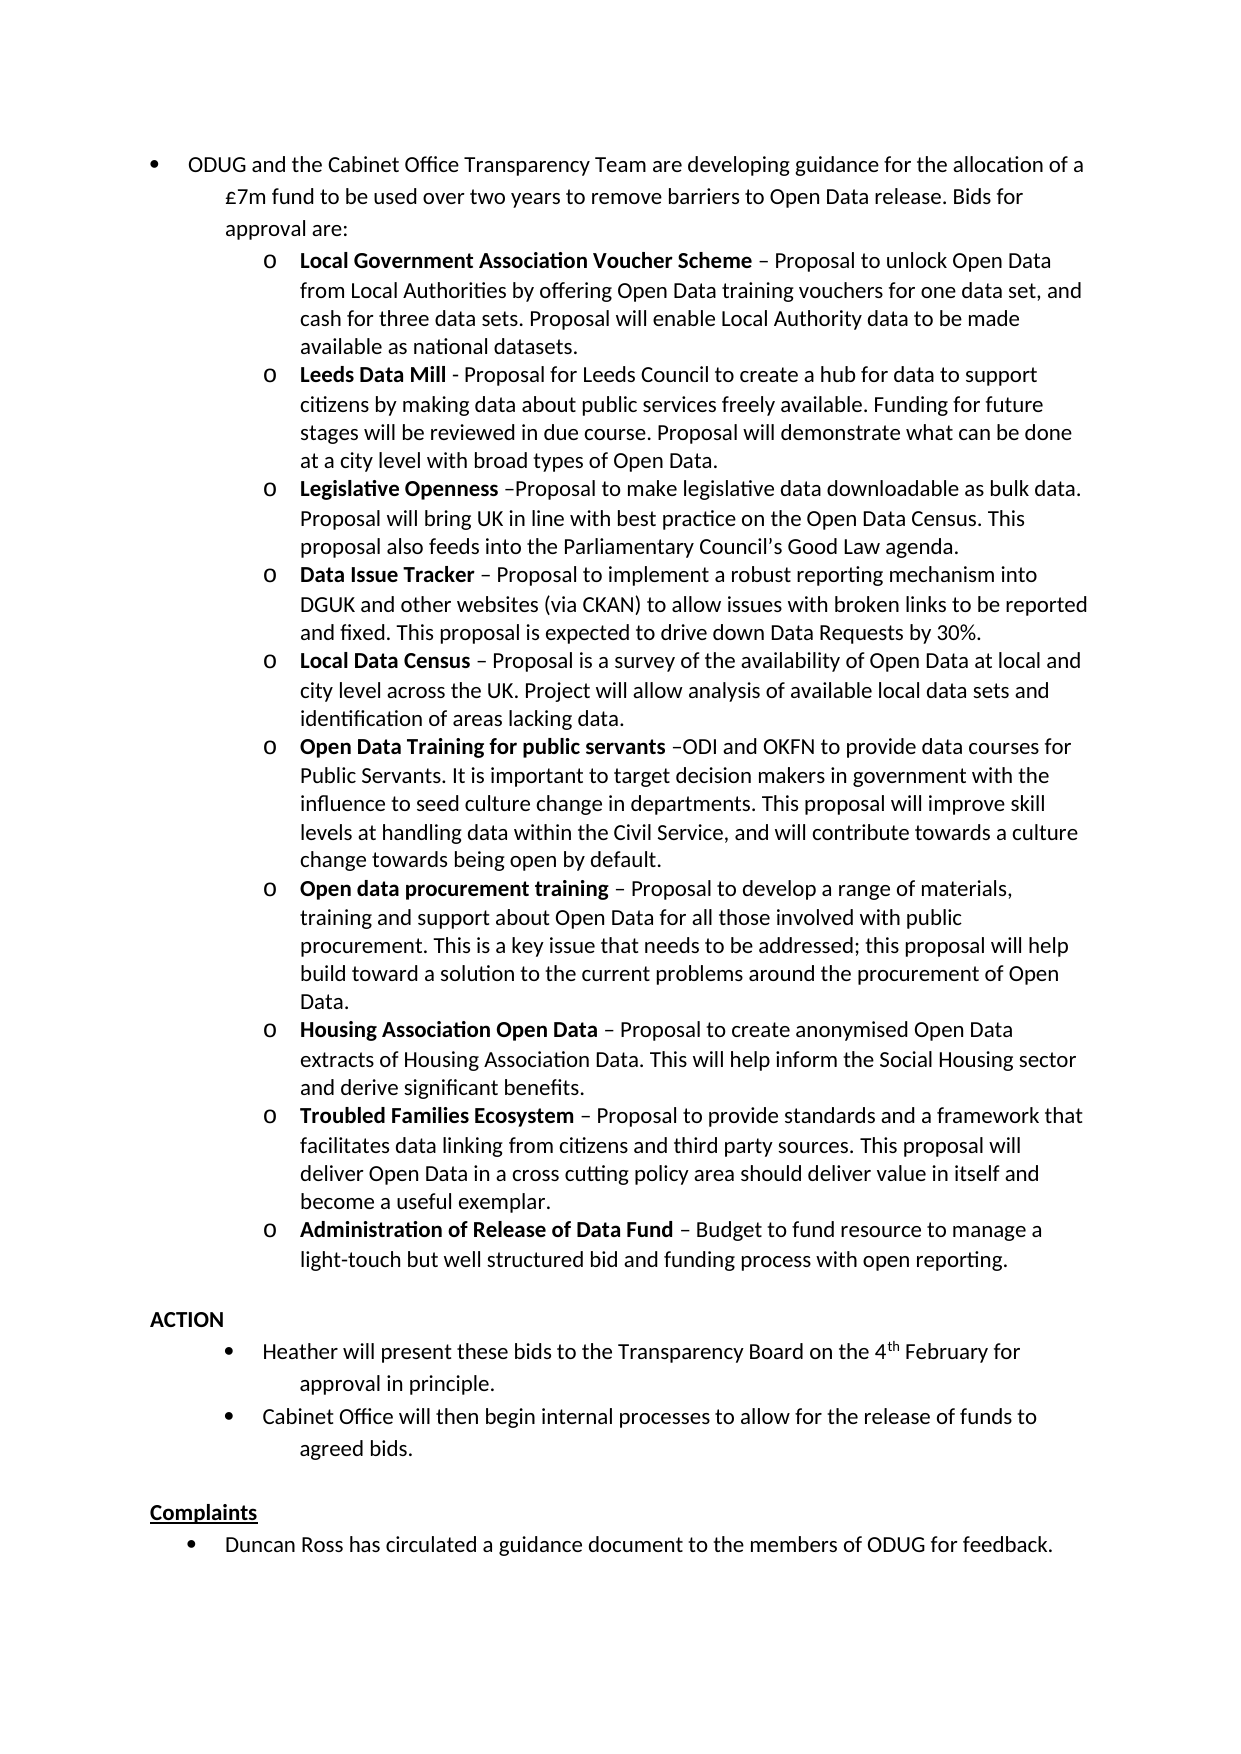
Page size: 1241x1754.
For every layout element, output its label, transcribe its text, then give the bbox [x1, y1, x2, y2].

list Data Issue Tracker – Proposal to implement a robust reporting mechanism into DGUK and other websites (via CKAN) to allow issues with broken links to be reported and fixed. This proposal is expected to drive down Data Requests by 30%. [262, 560, 1090, 646]
list Open Data Training for public servants –ODI and OKFN to provide data courses for Public Servants. It is important to target decision makers in government with the influence to seed culture change in departments. This proposal will improve skill levels at handling data within the Civil Service, and will contribute towards a culture change towards being open by default. [262, 732, 1090, 874]
list Troubled Families Ecosystem – Proposal to provide standards and a framework that facilitates data linking from citizens and third party sources. This proposal will deliver Open Data in a cross cutting policy area should deliver value in itself and become a useful exemplar. [262, 1101, 1090, 1215]
list Local Data Census – Proposal is a survey of the availability of Open Data at local and city level across the UK. Project will allow analysis of available local data sets and identification of areas lacking data. [262, 646, 1090, 732]
text ACTION [150, 1305, 1090, 1333]
list Administration of Release of Data Fund – Budget to fund resource to manage a light-touch but well structured bid and funding process with open reporting. [262, 1215, 1090, 1273]
list Leeds Data Mill - Proposal for Leeds Council to create a hub for data to support citizens by making data about public services freely available. Funding for future stages will be reviewed in due course. Proposal will demonstrate what can be done at a city level with broad types of Open Data. [262, 360, 1090, 474]
text Complaints [150, 1498, 1090, 1526]
list Heather will present these bids to the Transparency Board on the 4th February for approval in principle. [225, 1337, 1090, 1398]
list Duncan Ross has circulated a guidance document to the members of ODUG for feedback. [187, 1531, 1090, 1558]
list Legislative Openness –Proposal to make legislative data downloadable as bulk data. Proposal will bring UK in line with best practice on the Open Data Census. This proposal also feeds into the Parliamentary Council’s Good Law agenda. [262, 474, 1090, 560]
list Local Government Association Voucher Scheme – Proposal to unlock Open Data from Local Authorities by offering Open Data training vouchers for one data set, and cash for three data sets. Proposal will enable Local Authority data to be made available as national datasets. [262, 247, 1090, 360]
list Open data procurement training – Proposal to develop a range of materials, training and support about Open Data for all those involved with public procurement. This is a key issue that needs to be addressed; this proposal will help build toward a solution to the current problems around the procurement of Open Data. [262, 874, 1090, 1016]
list Housing Association Open Data – Proposal to create anonymised Open Data extracts of Housing Association Data. This will help inform the Social Housing sector and derive significant benefits. [262, 1016, 1090, 1101]
list Cabinet Office will then begin internal processes to allow for the release of funds to agreed bids. [225, 1402, 1090, 1462]
list ODUG and the Cabinet Office Transparency Team are developing guidance for the allocation of a £7m fund to be used over two years to remove barriers to Open Data release. Bids for approval are: [150, 150, 1090, 242]
